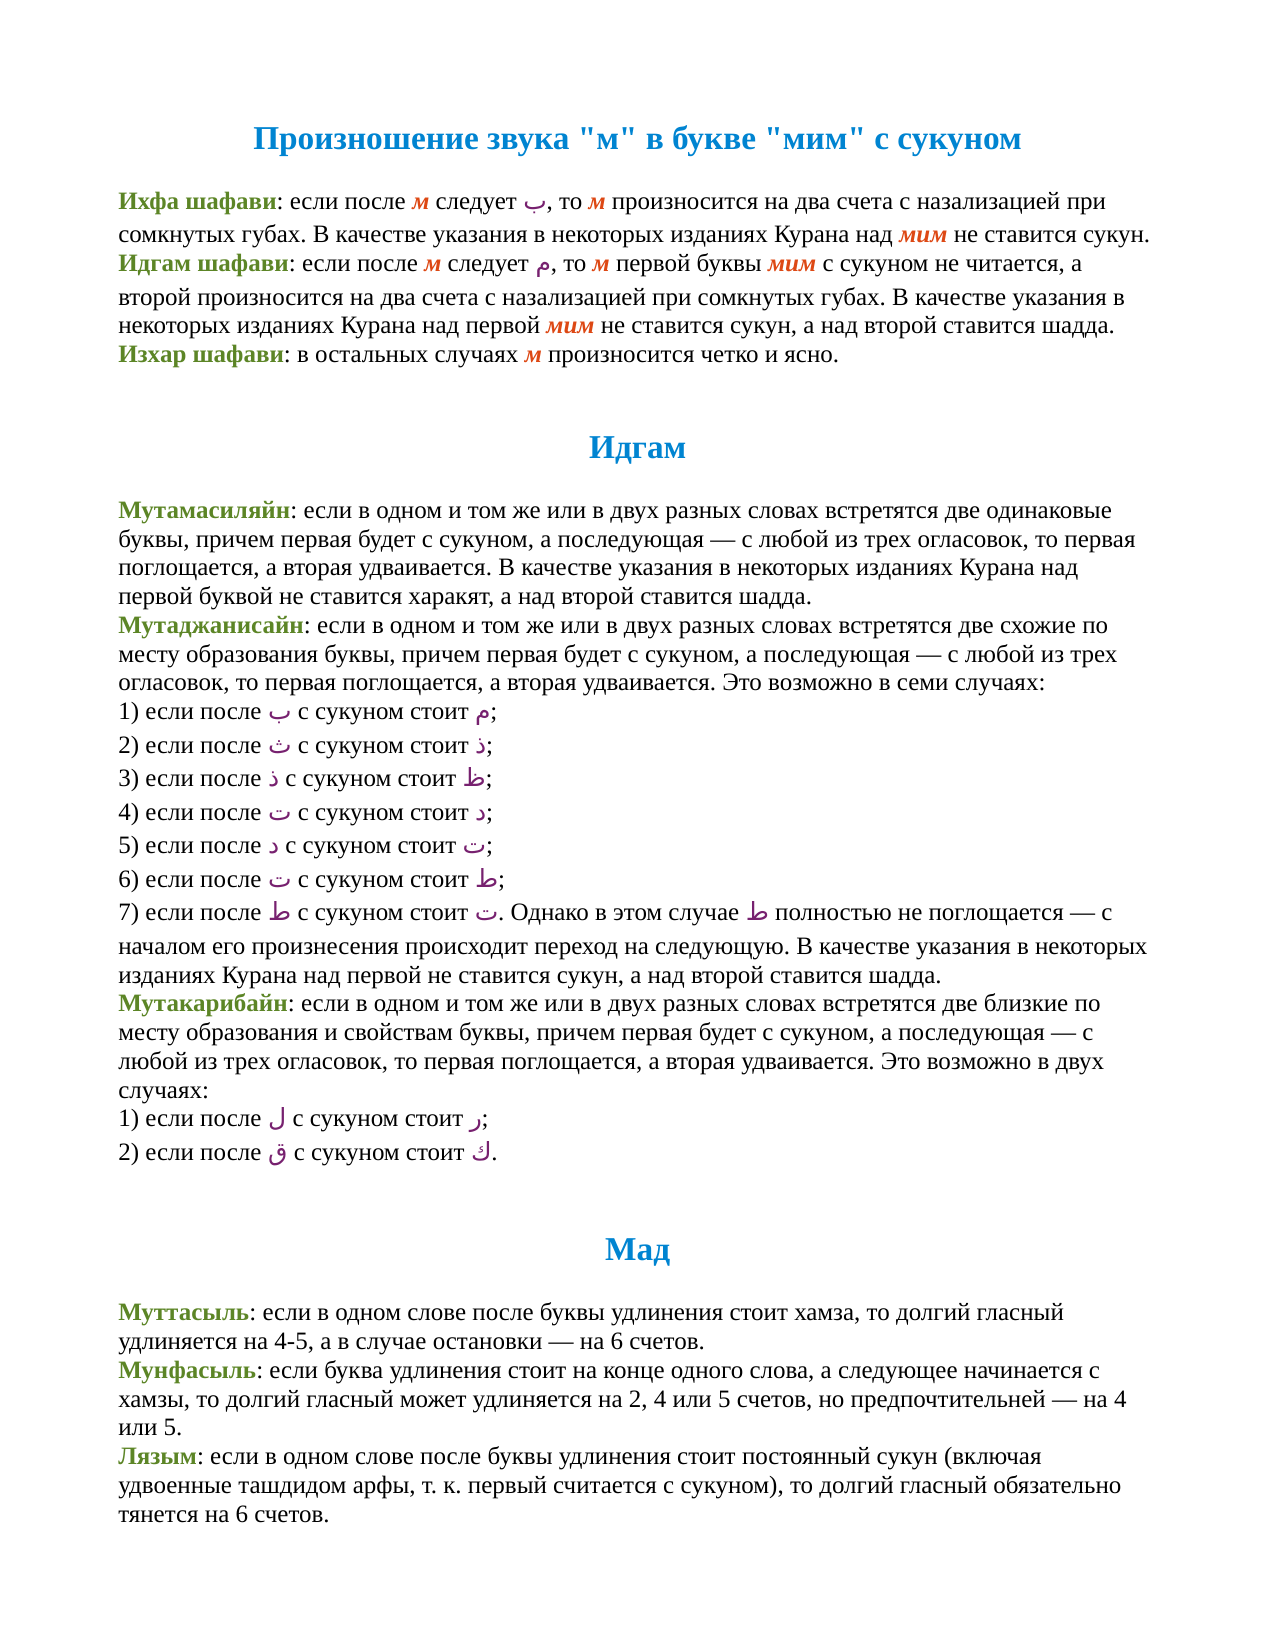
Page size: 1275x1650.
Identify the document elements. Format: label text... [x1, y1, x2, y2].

subtitle Идгам [118, 427, 1157, 465]
text Муттасыль: если в одном слове после буквы удлинения стоит хамза, то долгий гласный удлиняется на 4-5, а в случае остановки — на 6 счетов. [118, 1297, 1157, 1355]
subtitle Произношение звука "м" в букве "мим" с сукуном [118, 118, 1157, 156]
text Мунфасыль: если буква удлинения стоит на конце одного слова, а следующее начинается с хамзы, то долгий гласный может удлиняется на 2, 4 или 5 счетов, но предпочтительней — на 4 или 5. [118, 1355, 1157, 1441]
text 2) если после ث с сукуном стоит ذ; [118, 730, 1157, 763]
subtitle Мад [118, 1229, 1157, 1268]
text Лязым: если в одном слове после буквы удлинения стоит постоянный сукун (включая удвоенные ташдидом арфы, т. к. первый считается с сукуном), то долгий гласный обязательно тянется на 6 счетов. [118, 1441, 1157, 1527]
text 5) если после د с сукуном стоит ت; [118, 830, 1157, 864]
text 3) если после ذ с сукуном стоит ظ; [118, 763, 1157, 797]
text 7) если после ط с сукуном стоит ت. Однако в этом случае ط полностью не поглощается — с началом его произнесения происходит переход на следующую. В качестве указания в некоторых изданиях Курана над первой не ставится сукун, а над второй ставится шадда. [118, 897, 1157, 988]
text 4) если после ت с сукуном стоит د; [118, 797, 1157, 830]
text Ихфа шафави: если после м следует ب, то м произносится на два счета с назализацией при сомкнутых губах. В качестве указания в некоторых изданиях Курана над мим не ставится сукун. [118, 186, 1157, 248]
text Изхар шафави: в остальных случаях м произносится четко и ясно. [118, 339, 1157, 368]
text 2) если после ق с сукуном стоит ك. [118, 1137, 1157, 1171]
text Мутамасиляйн: если в одном и том же или в двух разных словах встретятся две одинаковые буквы, причем первая будет с сукуном, а последующая — с любой из трех огласовок, то первая поглощается, а вторая удваивается. В качестве указания в некоторых изданиях Курана над первой буквой не ставится харакят, а над второй ставится шадда. [118, 495, 1157, 610]
text 1) если после ل с сукуном стоит ر; [118, 1103, 1157, 1137]
text Идгам шафави: если после м следует م, то м первой буквы мим с сукуном не читается, а второй произносится на два счета с назализацией при сомкнутых губах. В качестве указания в некоторых изданиях Курана над первой мим не ставится сукун, а над второй ставится шадда. [118, 248, 1157, 339]
text Мутаджанисайн: если в одном и том же или в двух разных словах встретятся две схожие по месту образования буквы, причем первая будет с сукуном, а последующая — с любой из трех огласовок, то первая поглощается, а вторая удваивается. Это возможно в семи случаях: [118, 610, 1157, 696]
text 6) если после ت с сукуном стоит ط; [118, 864, 1157, 897]
text Мутакарибайн: если в одном и том же или в двух разных словах встретятся две близкие по месту образования и свойствам буквы, причем первая будет с сукуном, а последующая — с любой из трех огласовок, то первая поглощается, а вторая удваивается. Это возможно в двух случаях: [118, 988, 1157, 1103]
text 1) если после ب с сукуном стоит م; [118, 696, 1157, 730]
